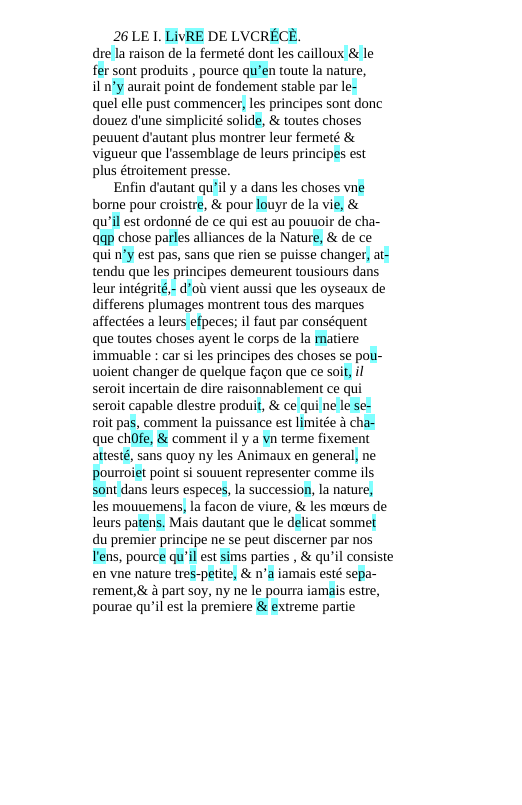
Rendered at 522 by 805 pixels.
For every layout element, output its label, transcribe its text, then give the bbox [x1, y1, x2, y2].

text 26 LE I. LivRE DE LVCRÉCÈ. dre la raison de la fermeté dont les cailloux & le fer sont produits , pource qu’en toute la nature, il n’y aurait point de fondement stable par le- quel elle pust commencer, les principes sont donc douez d'une simplicité solide, & toutes choses peuuent d'autant plus montrer leur fermeté & vigueur que l'assemblage de leurs principes est plus étroitement presse. [92, 28, 477, 179]
text Enfin d'autant qu’il y a dans les choses vne borne pour croistre, & pour louyr de la vie, & qu’il est ordonné de ce qui est au pouuoir de cha- qqp chose parles alliances de la Nature, & de ce qui n’y est pas, sans que rien se puisse changer, at- tendu que les principes demeurent tousiours dans leur intégrité,- d’où vient aussi que les oyseaux de differens plumages montrent tous des marques affectées a leurs efpeces; il faut par conséquent que toutes choses ayent le corps de la rnatiere immuable : car si les principes des choses se pou- uoient changer de quelque façon que ce soit, il seroit incertain de dire raisonnablement ce qui seroit capable dlestre produit, & ce qui ne le se- roit pas, comment la puissance est limitée à cha- que ch0fe, & comment il y a vn terme fixement attesté, sans quoy ny les Animaux en general, ne pourroiet point si souuent representer comme ils sont dans leurs especes, la succession, la nature, les mouuemens, la facon de viure, & les mœurs de leurs patens. Mais dautant que le delicat sommet du premier principe ne se peut discerner par nos l'ens, pource qu’il est sims parties , & qu’il consiste en vne nature tres-petite, & n’a iamais esté sepa- rement,& à part soy, ny ne le pourra iamais estre, pourae qu’il est la premiere & extreme partie [92, 179, 477, 615]
